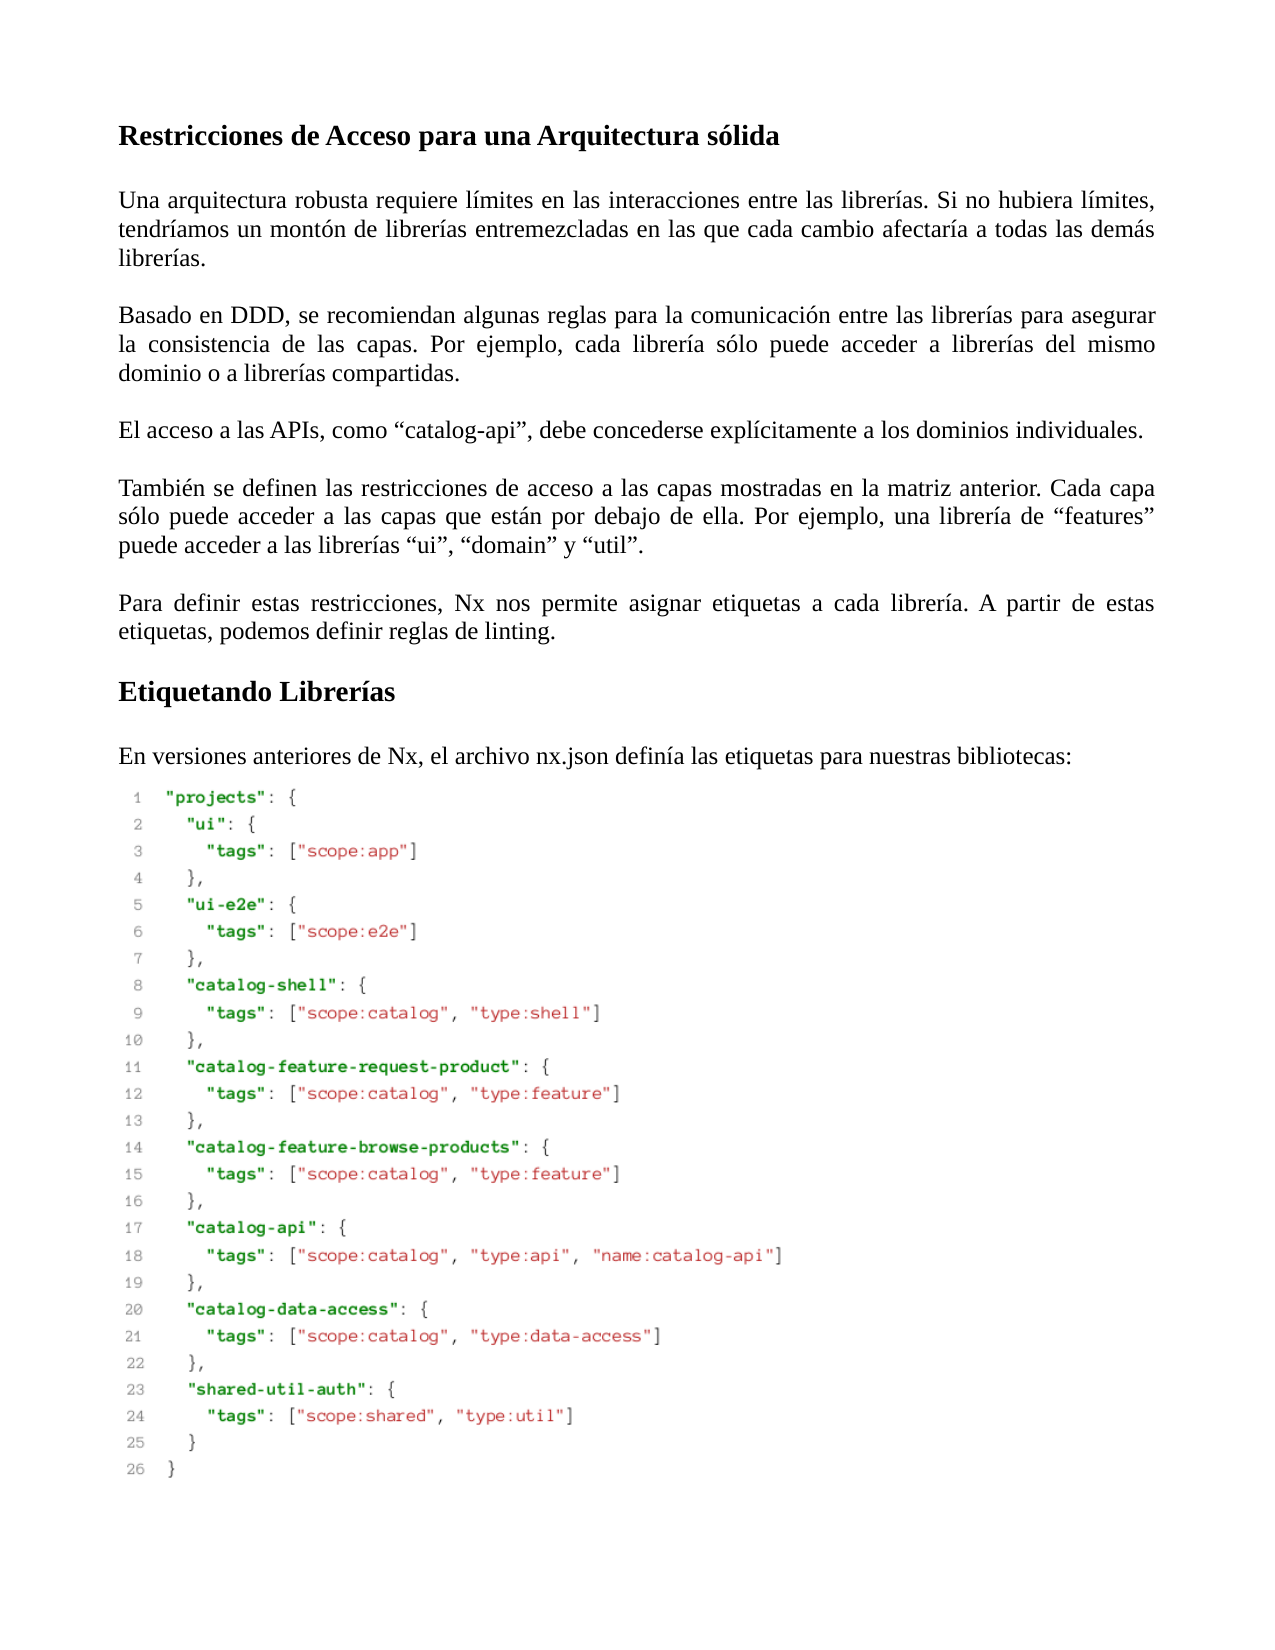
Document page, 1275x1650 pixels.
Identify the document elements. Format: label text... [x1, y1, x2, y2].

text En versiones anteriores de Nx, el archivo nx.json definía las etiquetas para nuestras bibliotecas: [118, 741, 1157, 770]
text Basado en DDD, se recomiendan algunas reglas para la comunicación entre las librerías para asegurar la consistencia de las capas. Por ejemplo, cada librería sólo puede acceder a librerías del mismo dominio o a librerías compartidas. [118, 300, 1157, 386]
text Una arquitectura robusta requiere límites en las interacciones entre las librerías. Si no hubiera límites, tendríamos un montón de librerías entremezcladas en las que cada cambio afectaría a todas las demás librerías. [118, 185, 1157, 271]
text El acceso a las APIs, como “catalog-api”, debe concederse explícitamente a los dominios individuales. [118, 415, 1157, 444]
picture [125, 783, 783, 1480]
text Etiquetando Librerías [118, 674, 1157, 707]
text También se definen las restricciones de acceso a las capas mostradas en la matriz anterior. Cada capa sólo puede acceder a las capas que están por debajo de ella. Por ejemplo, una librería de “features” puede acceder a las librerías “ui”, “domain” y “util”. [118, 473, 1157, 559]
text Restricciones de Acceso para una Arquitectura sólida [118, 118, 1157, 152]
text Para definir estas restricciones, Nx nos permite asignar etiquetas a cada librería. A partir de estas etiquetas, podemos definir reglas de linting. [118, 588, 1157, 645]
